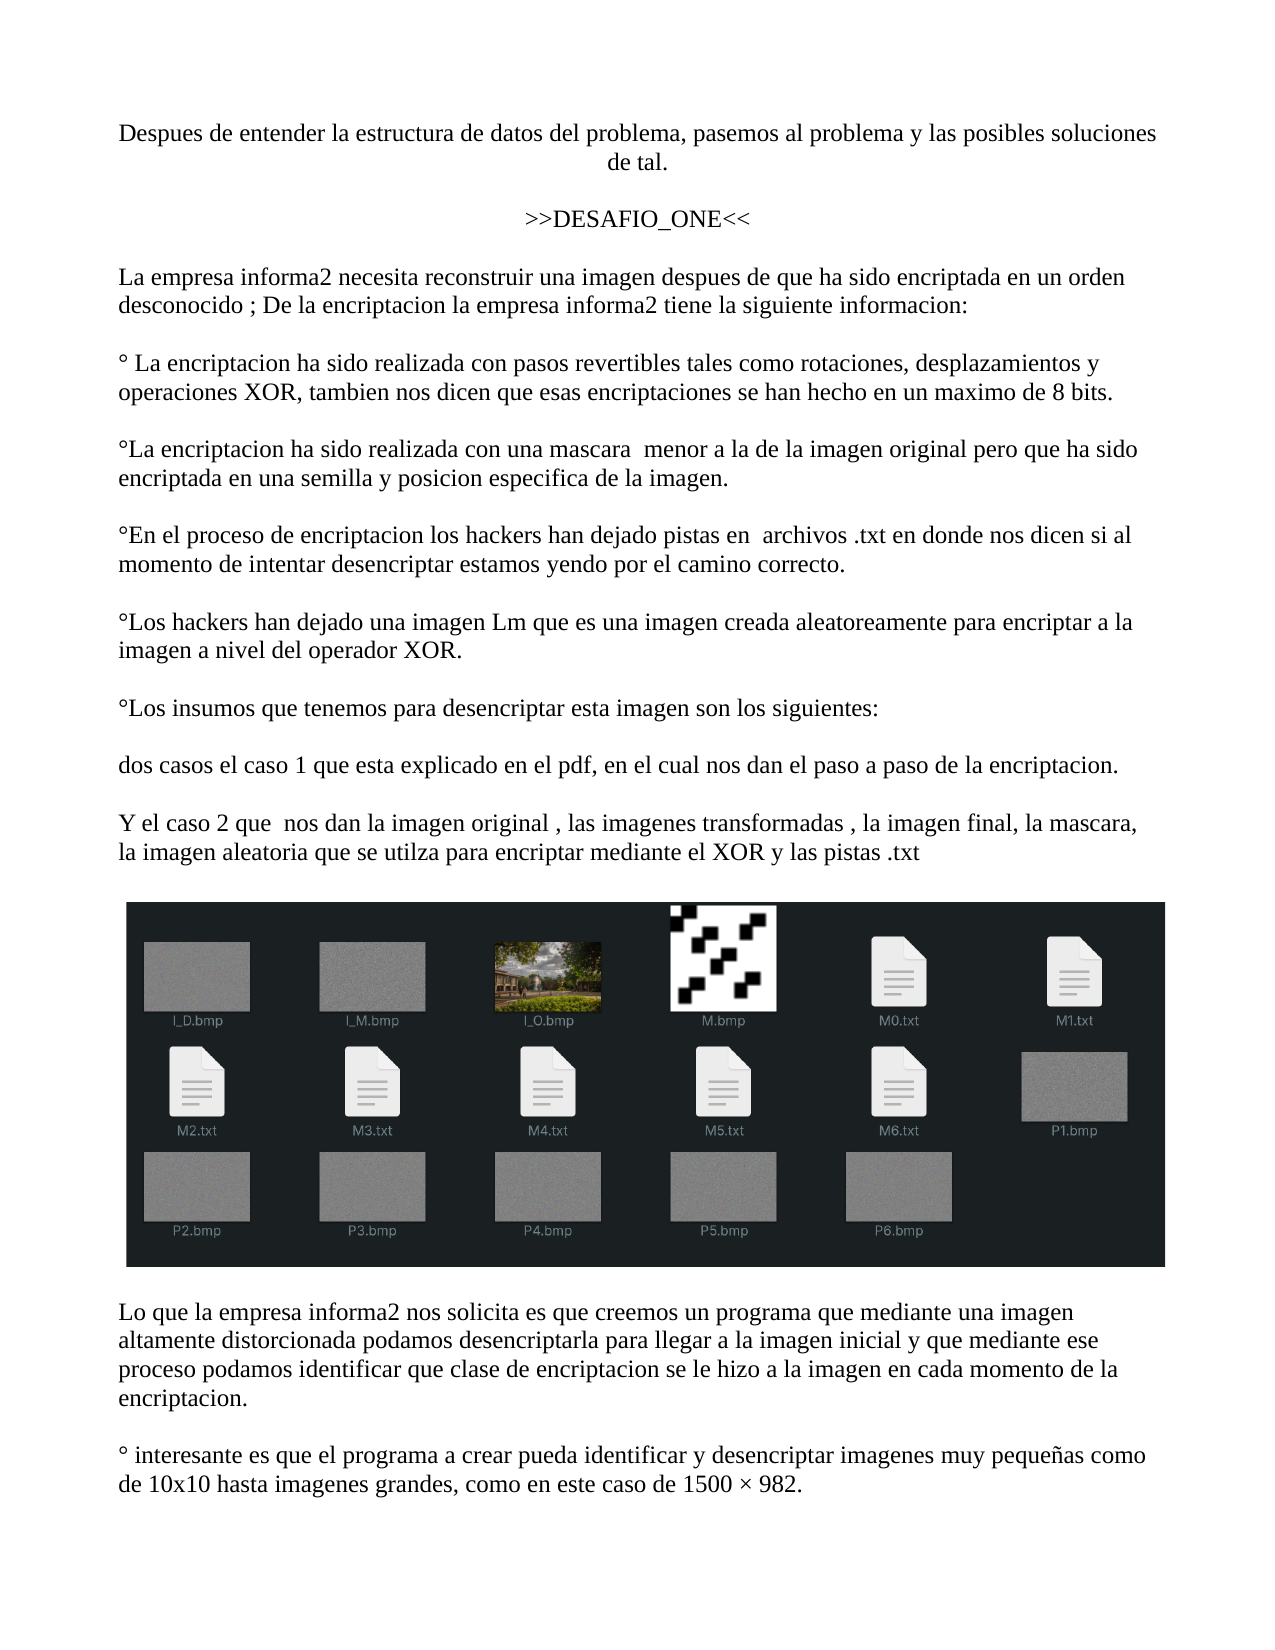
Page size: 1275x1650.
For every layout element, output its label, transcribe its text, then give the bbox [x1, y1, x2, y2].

text Despues de entender la estructura de datos del problema, pasemos al problema y las posibles soluciones de tal. [118, 118, 1157, 176]
text °La encriptacion ha sido realizada con una mascara menor a la de la imagen original pero que ha sido encriptada en una semilla y posicion especifica de la imagen. [118, 434, 1157, 492]
picture [126, 902, 1166, 1267]
text ° La encriptacion ha sido realizada con pasos revertibles tales como rotaciones, desplazamientos y operaciones XOR, tambien nos dicen que esas encriptaciones se han hecho en un maximo de 8 bits. [118, 348, 1157, 406]
text °Los insumos que tenemos para desencriptar esta imagen son los siguientes: [118, 693, 1157, 722]
text dos casos el caso 1 que esta explicado en el pdf, en el cual nos dan el paso a paso de la encriptacion. [118, 751, 1157, 779]
text ° interesante es que el programa a crear pueda identificar y desencriptar imagenes muy pequeñas como de 10x10 hasta imagenes grandes, como en este caso de 1500 × 982. [118, 1441, 1157, 1498]
text °En el proceso de encriptacion los hackers han dejado pistas en archivos .txt en donde nos dicen si al momento de intentar desencriptar estamos yendo por el camino correcto. [118, 521, 1157, 578]
text Lo que la empresa informa2 nos solicita es que creemos un programa que mediante una imagen altamente distorcionada podamos desencriptarla para llegar a la imagen inicial y que mediante ese proceso podamos identificar que clase de encriptacion se le hizo a la imagen en cada momento de la encriptacion. [118, 1297, 1157, 1412]
text °Los hackers han dejado una imagen Lm que es una imagen creada aleatoreamente para encriptar a la imagen a nivel del operador XOR. [118, 607, 1157, 664]
text La empresa informa2 necesita reconstruir una imagen despues de que ha sido encriptada en un orden desconocido ; De la encriptacion la empresa informa2 tiene la siguiente informacion: [118, 262, 1157, 319]
text >>DESAFIO_ONE<< [118, 204, 1157, 233]
text Y el caso 2 que nos dan la imagen original , las imagenes transformadas , la imagen final, la mascara, la imagen aleatoria que se utilza para encriptar mediante el XOR y las pistas .txt [118, 808, 1157, 866]
